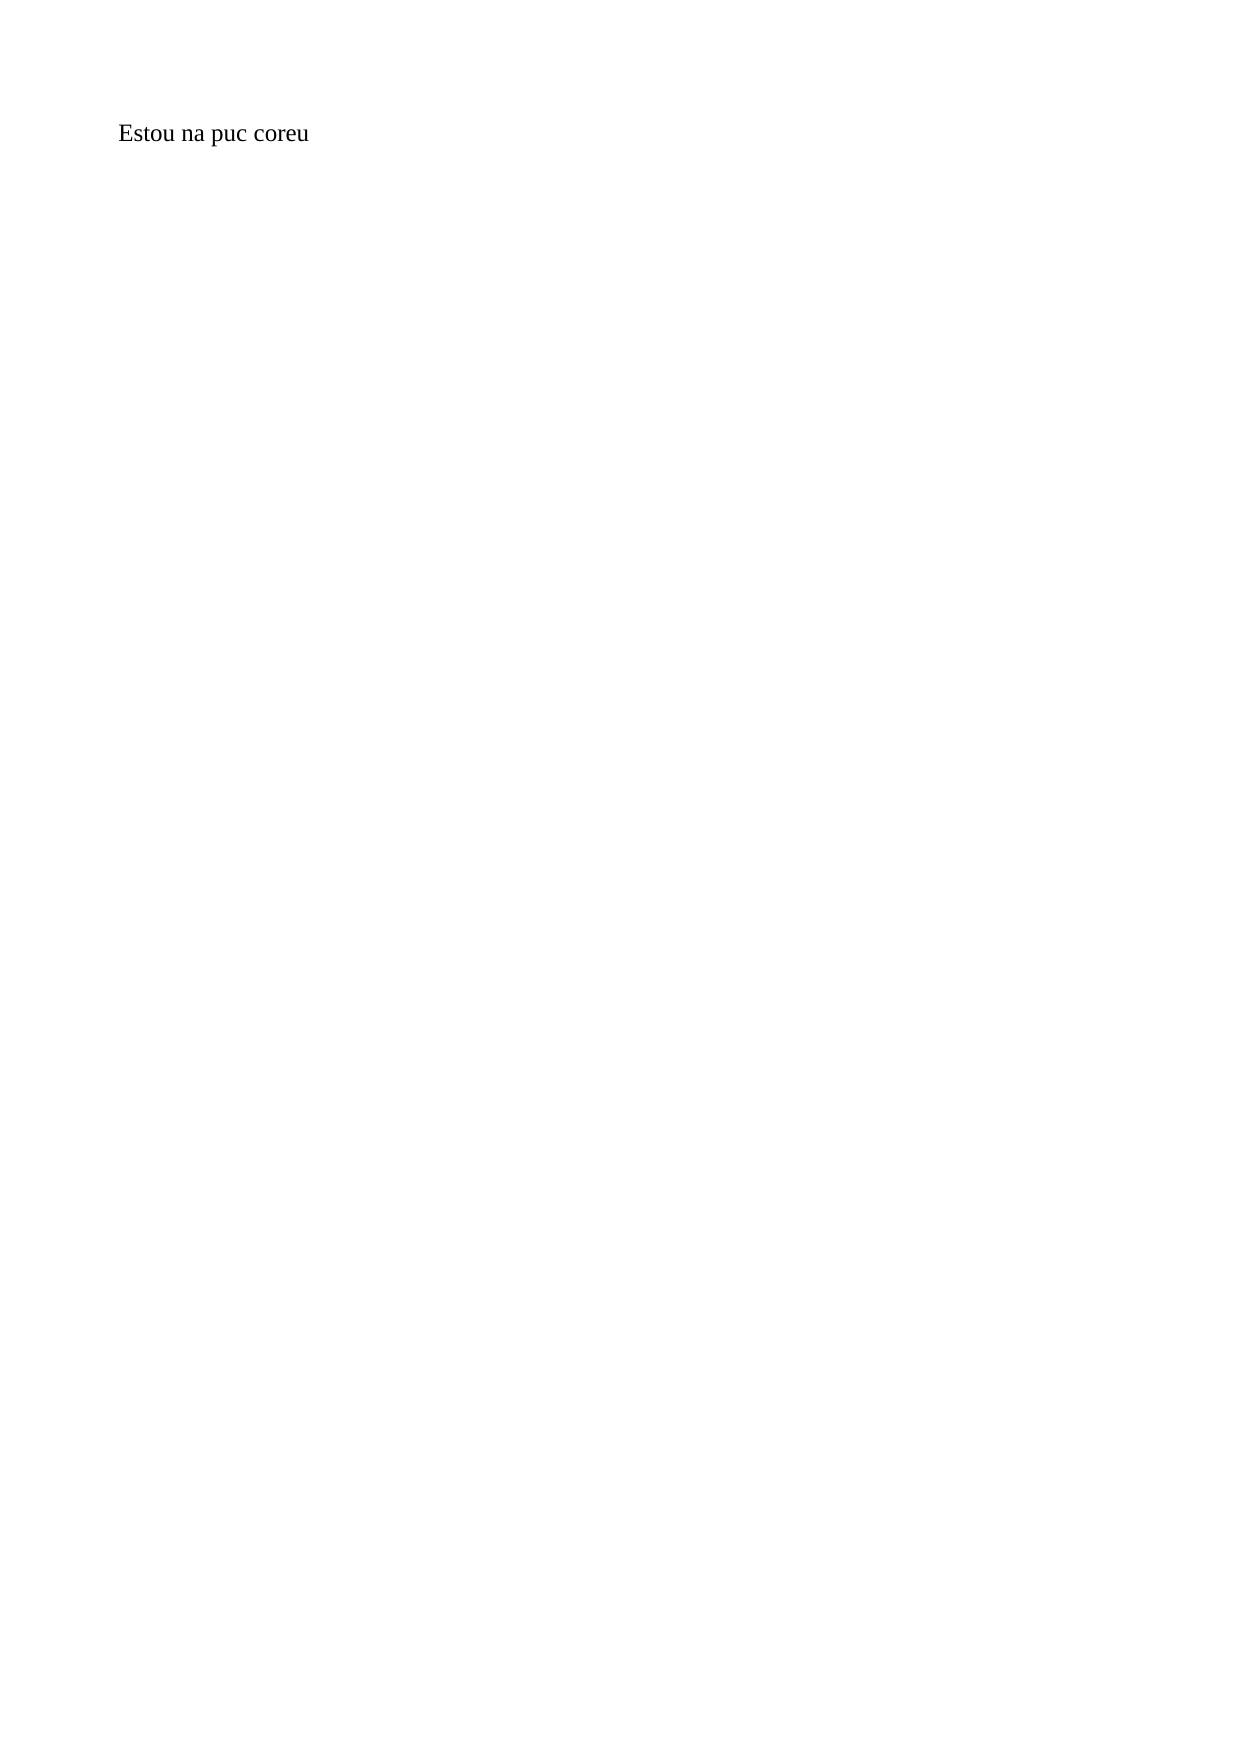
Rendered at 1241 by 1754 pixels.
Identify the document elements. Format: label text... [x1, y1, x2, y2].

text Estou na puc coreu [118, 118, 1122, 147]
